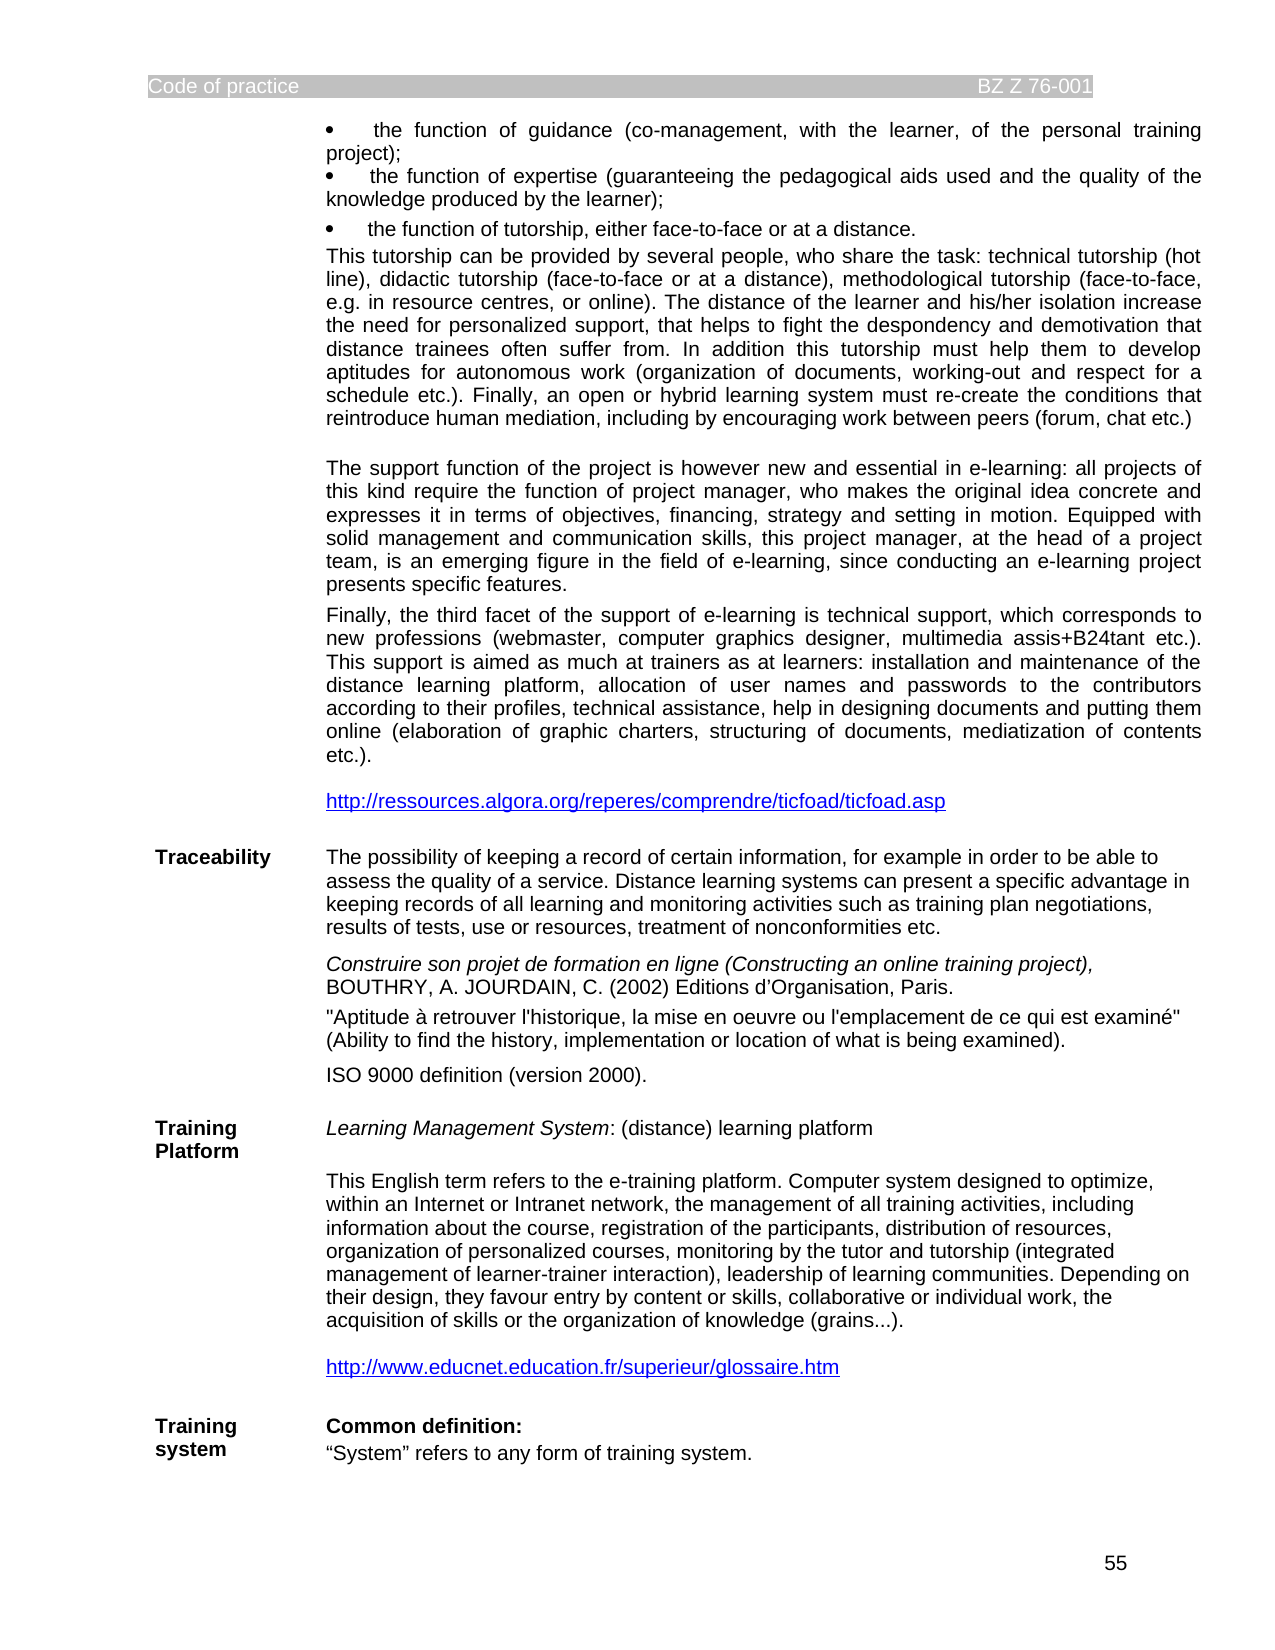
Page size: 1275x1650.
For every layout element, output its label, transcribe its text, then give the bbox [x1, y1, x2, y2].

table_cell Traceability [148, 846, 318, 1117]
table_header Common definition: [319, 1415, 1210, 1441]
table_cell Construire son projet de formation en ligne (Constructing an online training project), BOUTHRY, A. JOURDAIN, C. (2002) Editions d’Organisation, Paris. [319, 952, 1210, 1005]
table_cell http://www.educnet.education.fr/superieur/glossaire.htm [319, 1356, 1210, 1414]
table_cell Finally, the third facet of the support of e-learning is technical support, which corresponds to new professions (webmaster, computer graphics designer, multimedia assis+B24tant etc.). This support is aimed as much at trainers as at learners: installation and maintenance of the distance learning platform, allocation of user names and passwords to the contributors according to their profiles, technical assistance, help in designing documents and putting them online (elaboration of graphic charters, structuring of documents, mediatization of contents etc.). [319, 604, 1210, 790]
table_cell “System” refers to any form of training system. [319, 1441, 1210, 1468]
table_cell This tutorship can be provided by several people, who share the task: technical tutorship (hot line), didactic tutorship (face-to-face or at a distance), methodological tutorship (face-to-face, e.g. in resource centres, or online). The distance of the learner and his/her isolation increase the need for personalized support, that helps to fight the despondency and demotivation that distance trainees often suffer from. In addition this tutorship must help them to develop aptitudes for autonomous work (organization of documents, working-out and respect for a schedule etc.). Finally, an open or hybrid learning system must re-create the conditions that reintroduce human mediation, including by encouraging work between peers (forum, chat etc.) [319, 244, 1210, 457]
table_cell [319, 1468, 1210, 1494]
table_cell ISO 9000 definition (version 2000). [319, 1063, 1210, 1117]
table_cell This English term refers to the e-training platform. Computer system designed to optimize, within an Internet or Intranet network, the management of all training activities, including information about the course, registration of the participants, distribution of resources, organization of personalized courses, monitoring by the tutor and tutorship (integrated management of learner-trainer interaction), leadership of learning communities. Depending on their design, they favour entry by content or skills, collaborative or individual work, the acquisition of skills or the organization of knowledge (grains...). [319, 1170, 1210, 1356]
table_cell  the function of tutorship, either face-to-face or at a distance. [319, 218, 1210, 244]
table_cell Training system [148, 1415, 318, 1494]
table_cell [148, 118, 318, 846]
table_cell http://ressources.algora.org/reperes/comprendre/ticfoad/ticfoad.asp [319, 790, 1210, 846]
table_cell The support function of the project is however new and essential in e-learning: all projects of this kind require the function of project manager, who makes the original idea concrete and expresses it in terms of objectives, financing, strategy and setting in motion. Equipped with solid management and communication skills, this project manager, at the head of a project team, is an emerging figure in the field of e-learning, since conducting an e-learning project presents specific features. [319, 457, 1210, 604]
table_header The possibility of keeping a record of certain information, for example in order to be able to assess the quality of a service. Distance learning systems can present a specific advantage in keeping records of all learning and monitoring activities such as training plan negotiations, results of tests, use or resources, treatment of nonconformities etc. [319, 846, 1210, 952]
table_cell "Aptitude à retrouver l'historique, la mise en oeuvre ou l'emplacement de ce qui est examiné" (Ability to find the history, implementation or location of what is being examined). [319, 1005, 1210, 1063]
table_cell Training Platform [148, 1117, 318, 1414]
table_header Learning Management System: (distance) learning platform [319, 1117, 1210, 1170]
table_cell  the function of expertise (guaranteeing the pedagogical aids used and the quality of the knowledge produced by the learner); [319, 165, 1210, 218]
table_cell  the function of guidance (co-management, with the learner, of the personal training project); [319, 118, 1210, 165]
